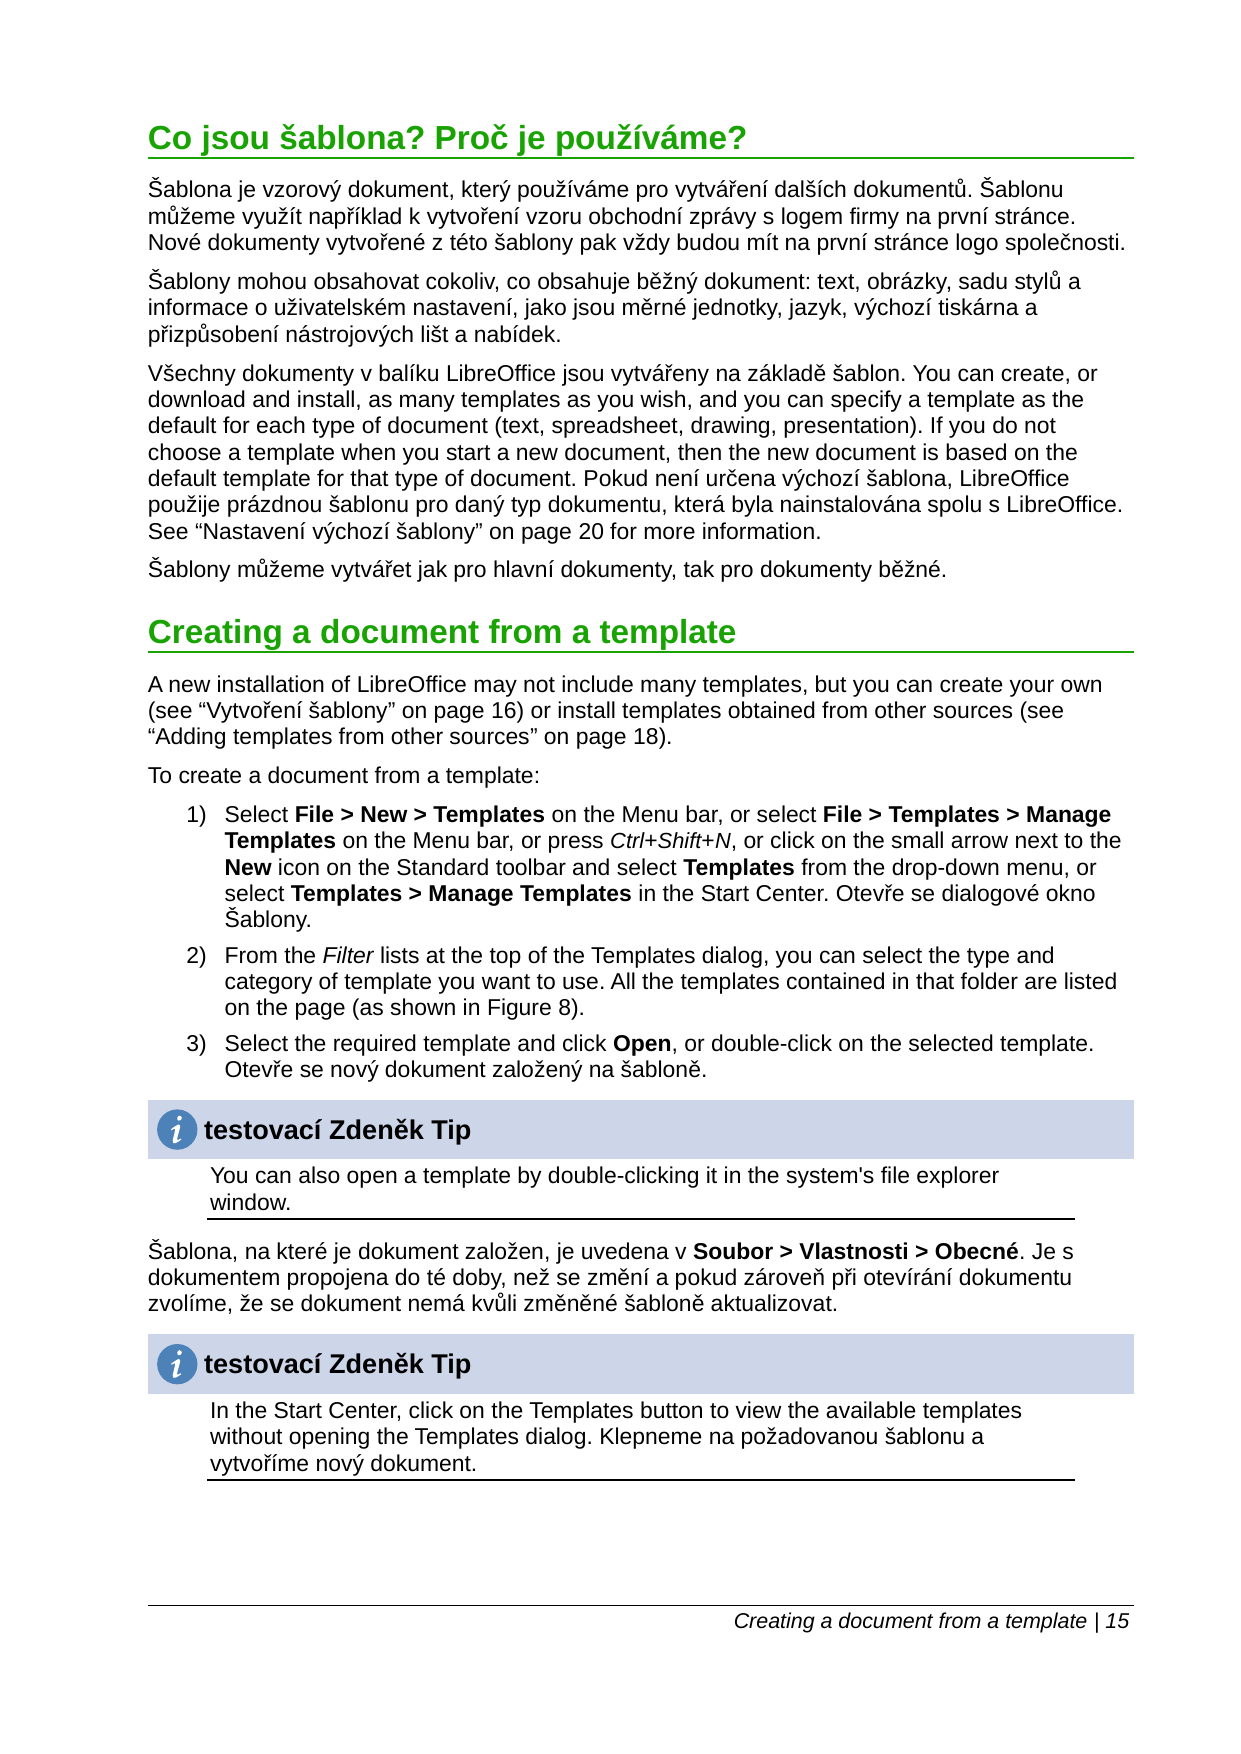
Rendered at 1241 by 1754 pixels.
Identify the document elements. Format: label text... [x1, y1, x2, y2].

subtitle Creating a document from a template [148, 612, 1134, 651]
text In the Start Center, click on the Templates button to view the available templates without opening the Templates dialog. Klepneme na požadovanou šablonu a vytvoříme nový dokument. [207, 1394, 1075, 1479]
subtitle Co jsou šablona? Proč je používáme? [148, 118, 1134, 157]
text Šablona, na které je dokument založen, je uvedena v Soubor > Vlastnosti > Obecné. Je s dokumentem propojena do té doby, než se změní a pokud zároveň při otevírání dokumentu zvolíme, že se dokument nemá kvůli změněné šabloně aktualizovat. [148, 1238, 1134, 1317]
text You can also open a template by double-clicking it in the system's file explorer window. [207, 1159, 1075, 1218]
text Všechny dokumenty v balíku LibreOffice jsou vytvářeny na základě šablon. You can create, or download and install, as many templates as you wish, and you can specify a template as the default for each type of document (text, spreadsheet, drawing, presentation). If you do not choose a template when you start a new document, then the new document is based on the default template for that type of document. Pokud není určena výchozí šablona, LibreOffice použije prázdnou šablonu pro daný typ dokumentu, která byla nainstalována spolu s LibreOffice. See “Setting a default template” on page 19 for more information. [148, 359, 1134, 544]
subtitle testovací Zdeněk Tip [148, 1334, 1134, 1394]
subtitle testovací Zdeněk Tip [148, 1100, 1134, 1159]
text To create a document from a template: [148, 762, 1134, 788]
list From the Filter lists at the top of the Templates dialog, you can select the type and category of template you want to use. All the templates contained in that folder are listed on the page (as shown in Figure 8). [207, 942, 1134, 1021]
text Šablony mohou obsahovat cokoliv, co obsahuje běžný dokument: text, obrázky, sadu stylů a informace o uživatelském nastavení, jako jsou měrné jednotky, jazyk, výchozí tiskárna a přizpůsobení nástrojových lišt a nabídek. [148, 268, 1134, 347]
text A new installation of LibreOffice may not include many templates, but you can create your own (see “Creating a template” on page 15) or install templates obtained from other sources (see “Adding templates from other sources” on page 17). [148, 671, 1134, 749]
list Select File > New > Templates on the Menu bar, or select File > Templates > Manage Templates on the Menu bar, or press Ctrl+Shift+N, or click on the small arrow next to the New icon on the Standard toolbar and select Templates from the drop-down menu, or select Templates > Manage Templates in the Start Center. Otevře se dialogové okno Šablony. [207, 801, 1134, 933]
text Šablona je vzorový dokument, který používáme pro vytváření dalších dokumentů. Šablonu můžeme využít například k vytvoření vzoru obchodní zprávy s logem firmy na první stránce. Nové dokumenty vytvořené z této šablony pak vždy budou mít na první stránce logo společnosti. [148, 176, 1134, 255]
text Šablony můžeme vytvářet jak pro hlavní dokumenty, tak pro dokumenty běžné. [148, 556, 1134, 583]
list Select the required template and click Open, or double-click on the selected template. Otevře se nový dokument založený na šabloně. [207, 1029, 1134, 1082]
